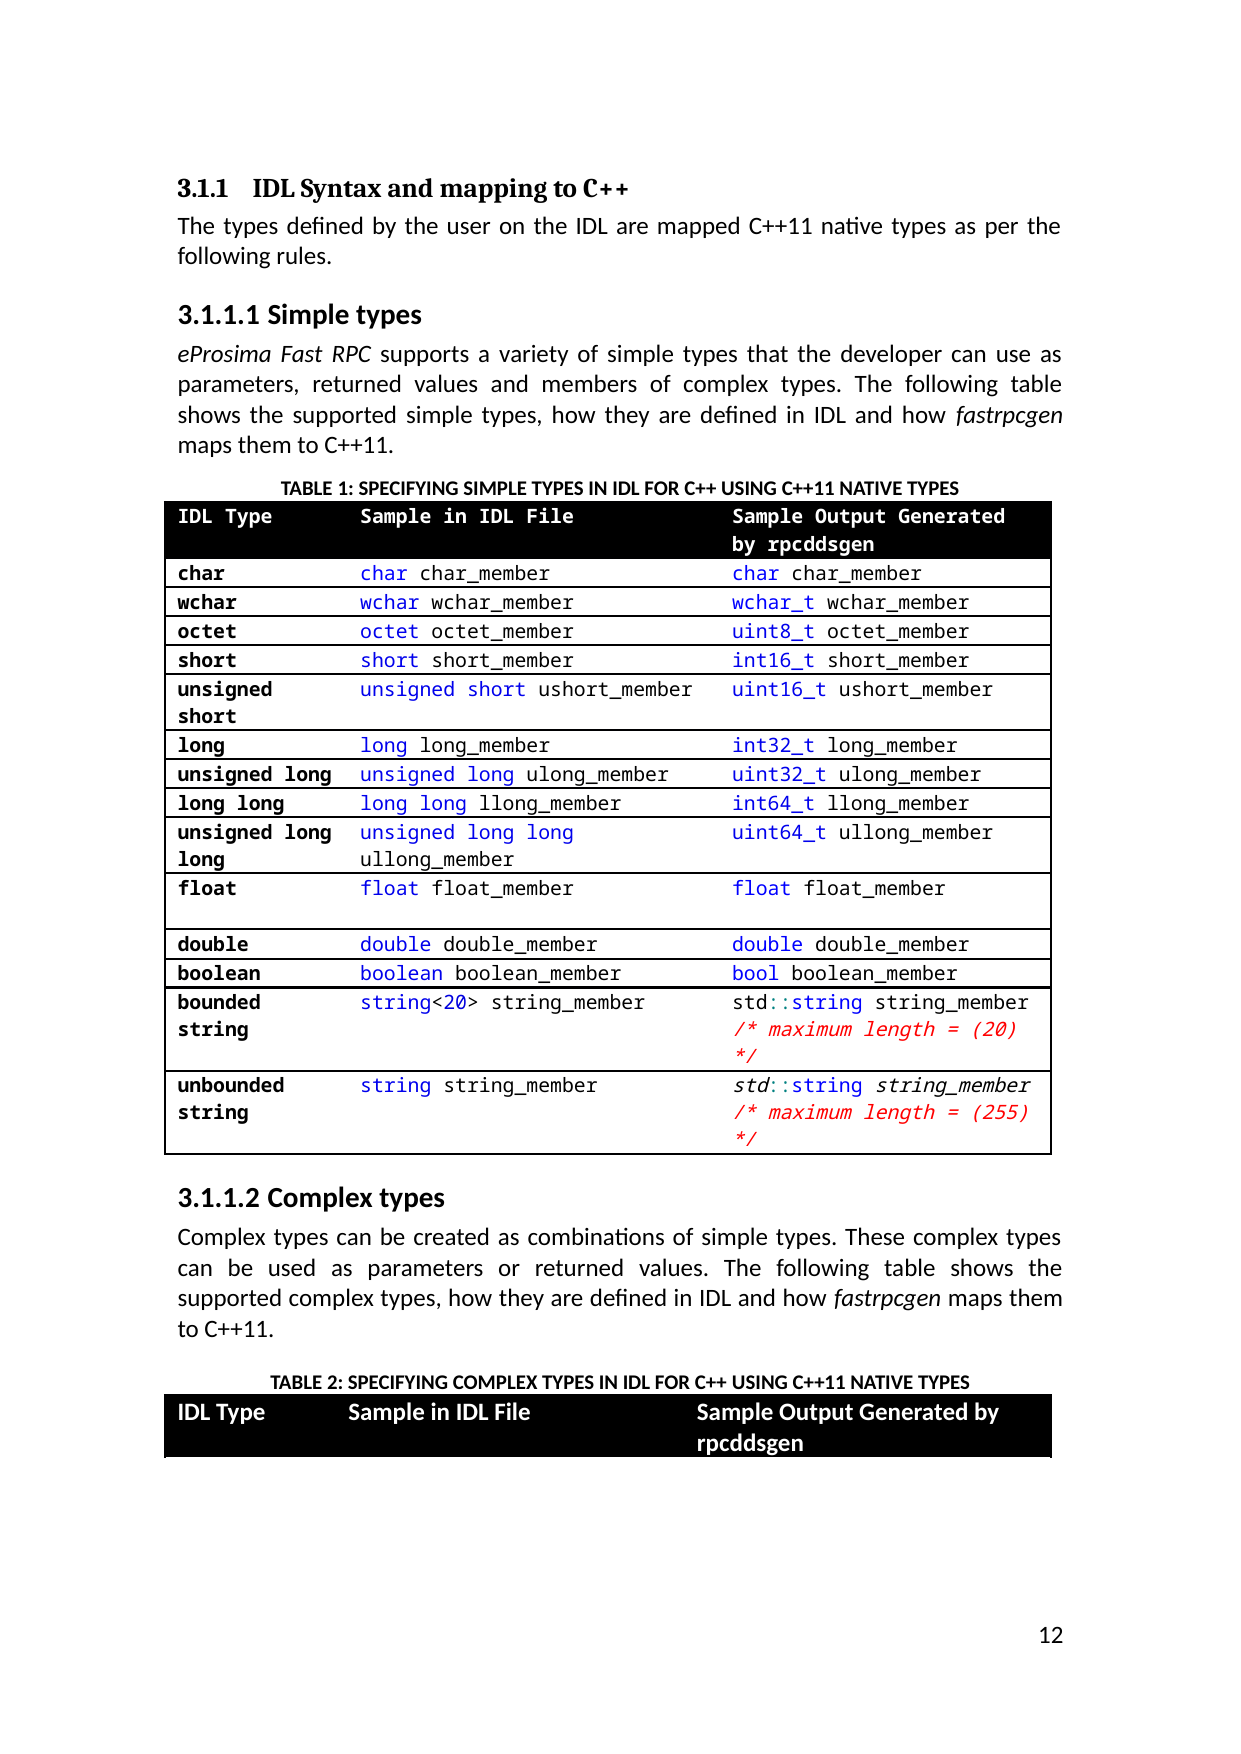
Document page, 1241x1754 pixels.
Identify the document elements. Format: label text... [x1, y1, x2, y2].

table_header IDL Type [166, 503, 348, 557]
table_cell std::string string_member /* maximum length = (20) */ [720, 989, 1050, 1069]
table_cell std::string string_member /* maximum length = (255) */ [720, 1072, 1050, 1152]
table_cell string<20> string_member [348, 989, 720, 1069]
table_cell short [166, 646, 348, 673]
table_cell long long llong_member [348, 789, 720, 816]
table_cell octet [166, 617, 348, 644]
table_cell unsigned long long [166, 818, 348, 872]
table_cell long long [166, 789, 348, 816]
text eProsima Fast RPC supports a variety of simple types that the developer can use as parameters, returned values and members of complex types. The following table shows the supported simple types, how they are defined in IDL and how fastrpcgen maps them to C++11. [177, 338, 1063, 460]
table_cell wchar [166, 588, 348, 615]
text TablE 1: Specifying Simple Types in IDL for C++ USING C++11 NATIVE TYPES [177, 475, 1063, 501]
table_cell unsigned long [166, 760, 348, 787]
table_cell double double_member [348, 930, 720, 957]
table_cell unsigned long long ullong_member [348, 818, 720, 872]
subtitle IDL Syntax and mapping to C++ [177, 173, 1063, 204]
table_cell float float_member [720, 874, 1050, 928]
table_cell float float_member [348, 874, 720, 928]
subtitle Complex types [177, 1179, 1063, 1215]
table_cell double [166, 930, 348, 957]
table_header Sample Output Generated by rpcddsgen [720, 503, 1050, 557]
table_cell bool boolean_member [720, 960, 1050, 986]
table_cell unsigned long ulong_member [348, 760, 720, 787]
subtitle Simple types [177, 296, 1063, 332]
table_cell double double_member [720, 930, 1050, 957]
table_cell string string_member [348, 1072, 720, 1152]
table_cell int16_t short_member [720, 646, 1050, 673]
table_cell char char_member [720, 559, 1050, 586]
table_cell float [166, 874, 348, 928]
table_cell int32_t long_member [720, 731, 1050, 758]
table_header Sample in IDL File [336, 1396, 684, 1457]
table_cell unsigned short [166, 675, 348, 729]
table_cell wchar_t wchar_member [720, 588, 1050, 615]
table_header Sample Output Generated by rpcddsgen [684, 1396, 1050, 1457]
table_cell unbounded string [166, 1072, 348, 1152]
table_cell octet octet_member [348, 617, 720, 644]
table_header IDL Type [166, 1396, 336, 1457]
table_cell boolean boolean_member [348, 960, 720, 986]
text Complex types can be created as combinations of simple types. These complex types can be used as parameters or returned values. The following table shows the supported complex types, how they are defined in IDL and how fastrpcgen maps them to C++11. [177, 1221, 1063, 1343]
table_cell uint16_t ushort_member [720, 675, 1050, 729]
table_cell uint8_t octet_member [720, 617, 1050, 644]
text Table 2: Specifying Complex Types in IDL for C++ USING C++11 NATIVE TYPES [177, 1369, 1063, 1394]
text The types defined by the user on the IDL are mapped C++11 native types as per the following rules. [177, 210, 1063, 271]
table_header Sample in IDL File [348, 503, 720, 557]
table_cell long long_member [348, 731, 720, 758]
table_cell int64_t llong_member [720, 789, 1050, 816]
table_cell wchar wchar_member [348, 588, 720, 615]
table_cell long [166, 731, 348, 758]
table_cell boolean [166, 960, 348, 986]
table_cell uint64_t ullong_member [720, 818, 1050, 872]
table_cell char [166, 559, 348, 586]
table_cell short short_member [348, 646, 720, 673]
table_cell unsigned short ushort_member [348, 675, 720, 729]
table_cell bounded string [166, 989, 348, 1069]
table_cell char char_member [348, 559, 720, 586]
table_cell uint32_t ulong_member [720, 760, 1050, 787]
